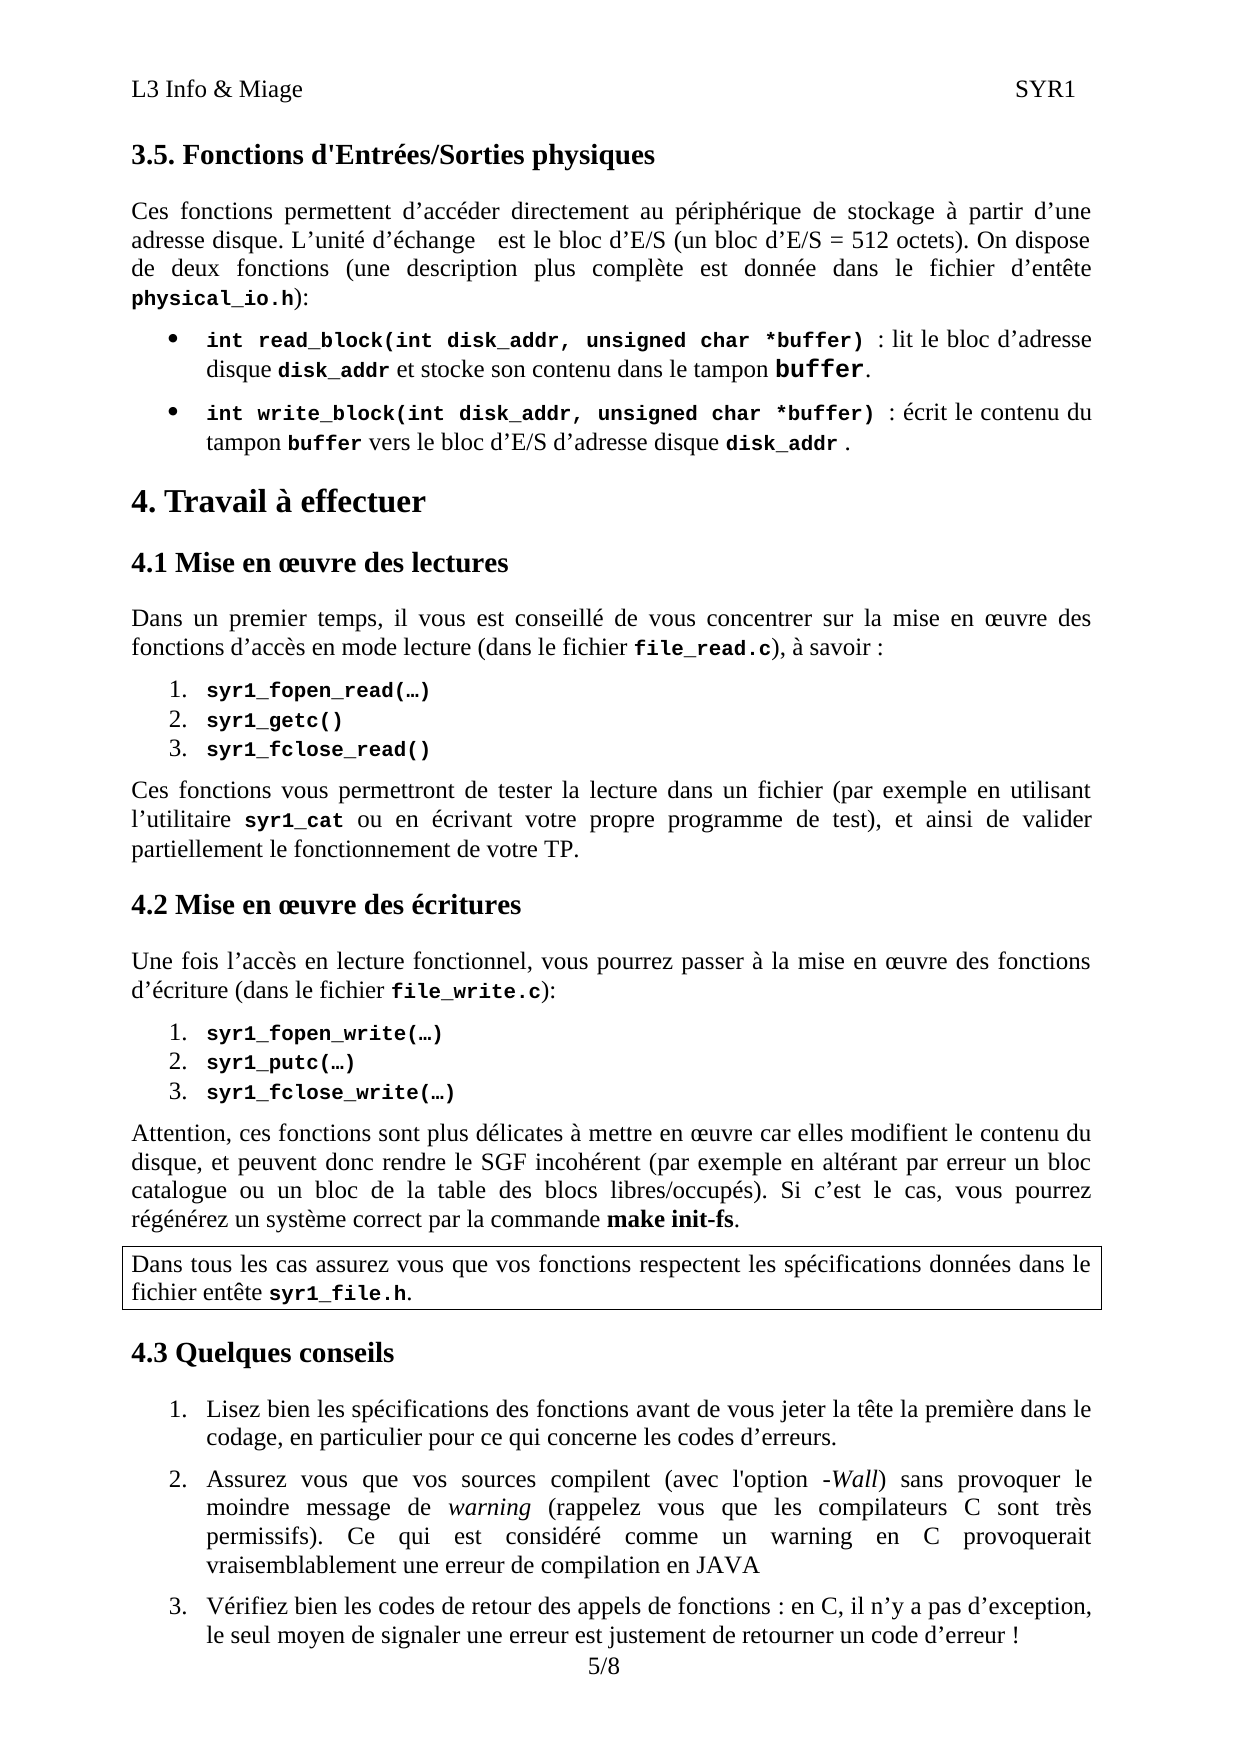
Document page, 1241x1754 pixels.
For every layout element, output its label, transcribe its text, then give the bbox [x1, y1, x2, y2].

list syr1_putc(…) [169, 1046, 1092, 1076]
list syr1_fclose_read() [169, 733, 1092, 763]
list syr1_fopen_read(…) [169, 674, 1092, 704]
subtitle 4.2 Mise en œuvre des écritures [131, 887, 1092, 921]
list Assurez vous que vos sources compilent (avec l'option -Wall) sans provoquer le moindre message de warning (rappelez vous que les compilateurs C sont très permissifs). Ce qui est considéré comme un warning en C provoquerait vraisemblablement une erreur de compilation en JAVA [169, 1464, 1092, 1579]
text Attention, ces fonctions sont plus délicates à mettre en œuvre car elles modifient le contenu du disque, et peuvent donc rendre le SGF incohérent (par exemple en altérant par erreur un bloc catalogue ou un bloc de la table des blocs libres/occupés). Si c’est le cas, vous pourrez régénérez un système correct par la commande make init-fs. [131, 1118, 1092, 1233]
list syr1_fopen_write(…) [169, 1017, 1092, 1046]
list syr1_getc() [169, 704, 1092, 733]
subtitle 4.1 Mise en œuvre des lectures [131, 545, 1092, 578]
list int write_block(int disk_addr, unsigned char *buffer) : écrit le contenu du tampon buffer vers le bloc d’E/S d’adresse disque disk_addr . [169, 397, 1092, 456]
list Vérifiez bien les codes de retour des appels de fonctions : en C, il n’y a pas d’exception, le seul moyen de signaler une erreur est justement de retourner un code d’erreur ! [169, 1591, 1092, 1649]
text Une fois l’accès en lecture fonctionnel, vous pourrez passer à la mise en œuvre des fonctions d’écriture (dans le fichier file_write.c): [131, 946, 1092, 1004]
list syr1_fclose_write(…) [169, 1076, 1092, 1106]
list int read_block(int disk_addr, unsigned char *buffer) : lit le bloc d’adresse disque disk_addr et stocke son contenu dans le tampon buffer. [169, 324, 1092, 385]
text Dans un premier temps, il vous est conseillé de vous concentrer sur la mise en œuvre des fonctions d’accès en mode lecture (dans le fichier file_read.c), à savoir : [131, 603, 1092, 662]
subtitle 3.5. Fonctions d'Entrées/Sorties physiques [131, 137, 1092, 171]
subtitle 4.3 Quelques conseils [131, 1335, 1092, 1369]
text Ces fonctions permettent d’accéder directement au périphérique de stockage à partir d’une adresse disque. L’unité d’échange est le bloc d’E/S (un bloc d’E/S = 512 octets). On dispose de deux fonctions (une description plus complète est donnée dans le fichier d’entête physical_io.h): [131, 196, 1092, 312]
list Lisez bien les spécifications des fonctions avant de vous jeter la tête la première dans le codage, en particulier pour ce qui concerne les codes d’erreurs. [169, 1394, 1092, 1451]
text Dans tous les cas assurez vous que vos fonctions respectent les spécifications données dans le fichier entête syr1_file.h. [123, 1247, 1101, 1309]
text Ces fonctions vous permettront de tester la lecture dans un fichier (par exemple en utilisant l’utilitaire syr1_cat ou en écrivant votre propre programme de test), et ainsi de valider partiellement le fonctionnement de votre TP. [131, 775, 1092, 862]
subtitle 4. Travail à effectuer [131, 481, 1092, 520]
